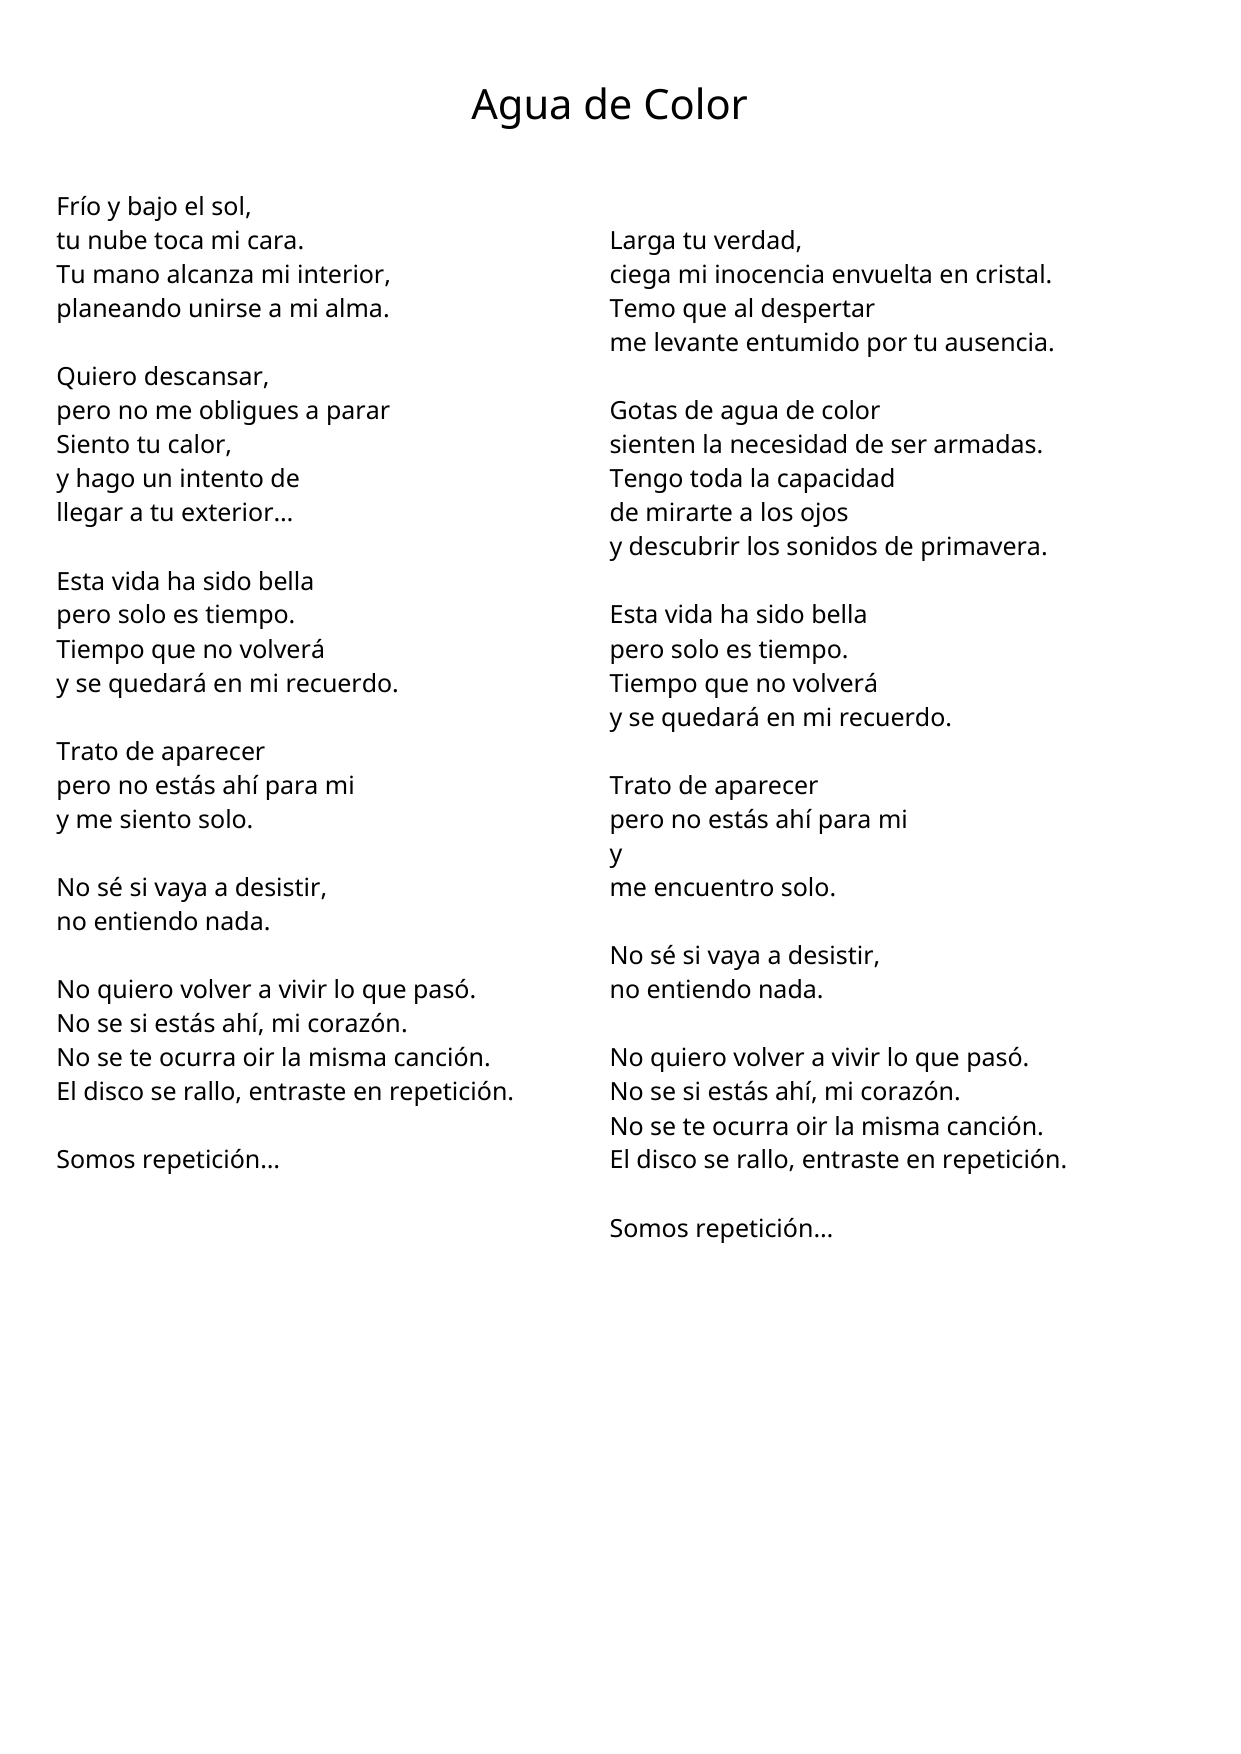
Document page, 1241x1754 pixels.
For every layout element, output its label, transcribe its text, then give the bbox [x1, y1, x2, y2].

text No se si estás ahí, mi corazón. [609, 1074, 1162, 1108]
text Trato de aparecer [609, 767, 1162, 802]
text Somos repetición… [56, 1142, 609, 1176]
text Quiero descansar, [56, 359, 609, 393]
text pero no me obligues a parar [56, 393, 609, 427]
text Tengo toda la capacidad [609, 461, 1162, 495]
text Tiempo que no volverá [56, 631, 609, 665]
text Somos repetición… [609, 1210, 1162, 1244]
text Frío y bajo el sol, [56, 188, 609, 222]
text pero no estás ahí para mi [56, 767, 609, 802]
text No se te ocurra oir la misma canción. [609, 1108, 1162, 1142]
text Tiempo que no volverá [609, 665, 1162, 699]
text y se quedará en mi recuerdo. [609, 699, 1162, 733]
text El disco se rallo, entraste en repetición. [609, 1142, 1162, 1176]
text y me siento solo. [56, 802, 609, 836]
text y [609, 836, 1162, 870]
text Gotas de agua de color [609, 393, 1162, 427]
text me levante entumido por tu ausencia. [609, 325, 1162, 359]
text de mirarte a los ojos [609, 495, 1162, 529]
text Siento tu calor, [56, 427, 609, 461]
text No sé si vaya a desistir, [609, 938, 1162, 972]
text ciega mi inocencia envuelta en cristal. [609, 257, 1162, 291]
text Esta vida ha sido bella [609, 597, 1162, 631]
text y hago un intento de [56, 461, 609, 495]
text llegar a tu exterior… [56, 495, 609, 529]
text Agua de Color [56, 75, 1162, 132]
text pero no estás ahí para mi [609, 802, 1162, 836]
text y se quedará en mi recuerdo. [56, 665, 609, 699]
text planeando unirse a mi alma. [56, 291, 609, 325]
text Larga tu verdad, [609, 222, 1162, 257]
text pero solo es tiempo. [56, 597, 609, 631]
text y descubrir los sonidos de primavera. [609, 529, 1162, 563]
text no entiendo nada. [56, 904, 609, 938]
text No se si estás ahí, mi corazón. [56, 1006, 609, 1040]
text sienten la necesidad de ser armadas. [609, 427, 1162, 461]
text Tu mano alcanza mi interior, [56, 257, 609, 291]
text No se te ocurra oir la misma canción. [56, 1040, 609, 1074]
text Temo que al despertar [609, 291, 1162, 325]
text No quiero volver a vivir lo que pasó. [56, 972, 609, 1006]
text Esta vida ha sido bella [56, 563, 609, 597]
text me encuentro solo. [609, 870, 1162, 904]
text no entiendo nada. [609, 972, 1162, 1006]
text No sé si vaya a desistir, [56, 870, 609, 904]
text tu nube toca mi cara. [56, 222, 609, 257]
text pero solo es tiempo. [609, 631, 1162, 665]
text No quiero volver a vivir lo que pasó. [609, 1040, 1162, 1074]
text El disco se rallo, entraste en repetición. [56, 1074, 609, 1108]
text Trato de aparecer [56, 733, 609, 767]
